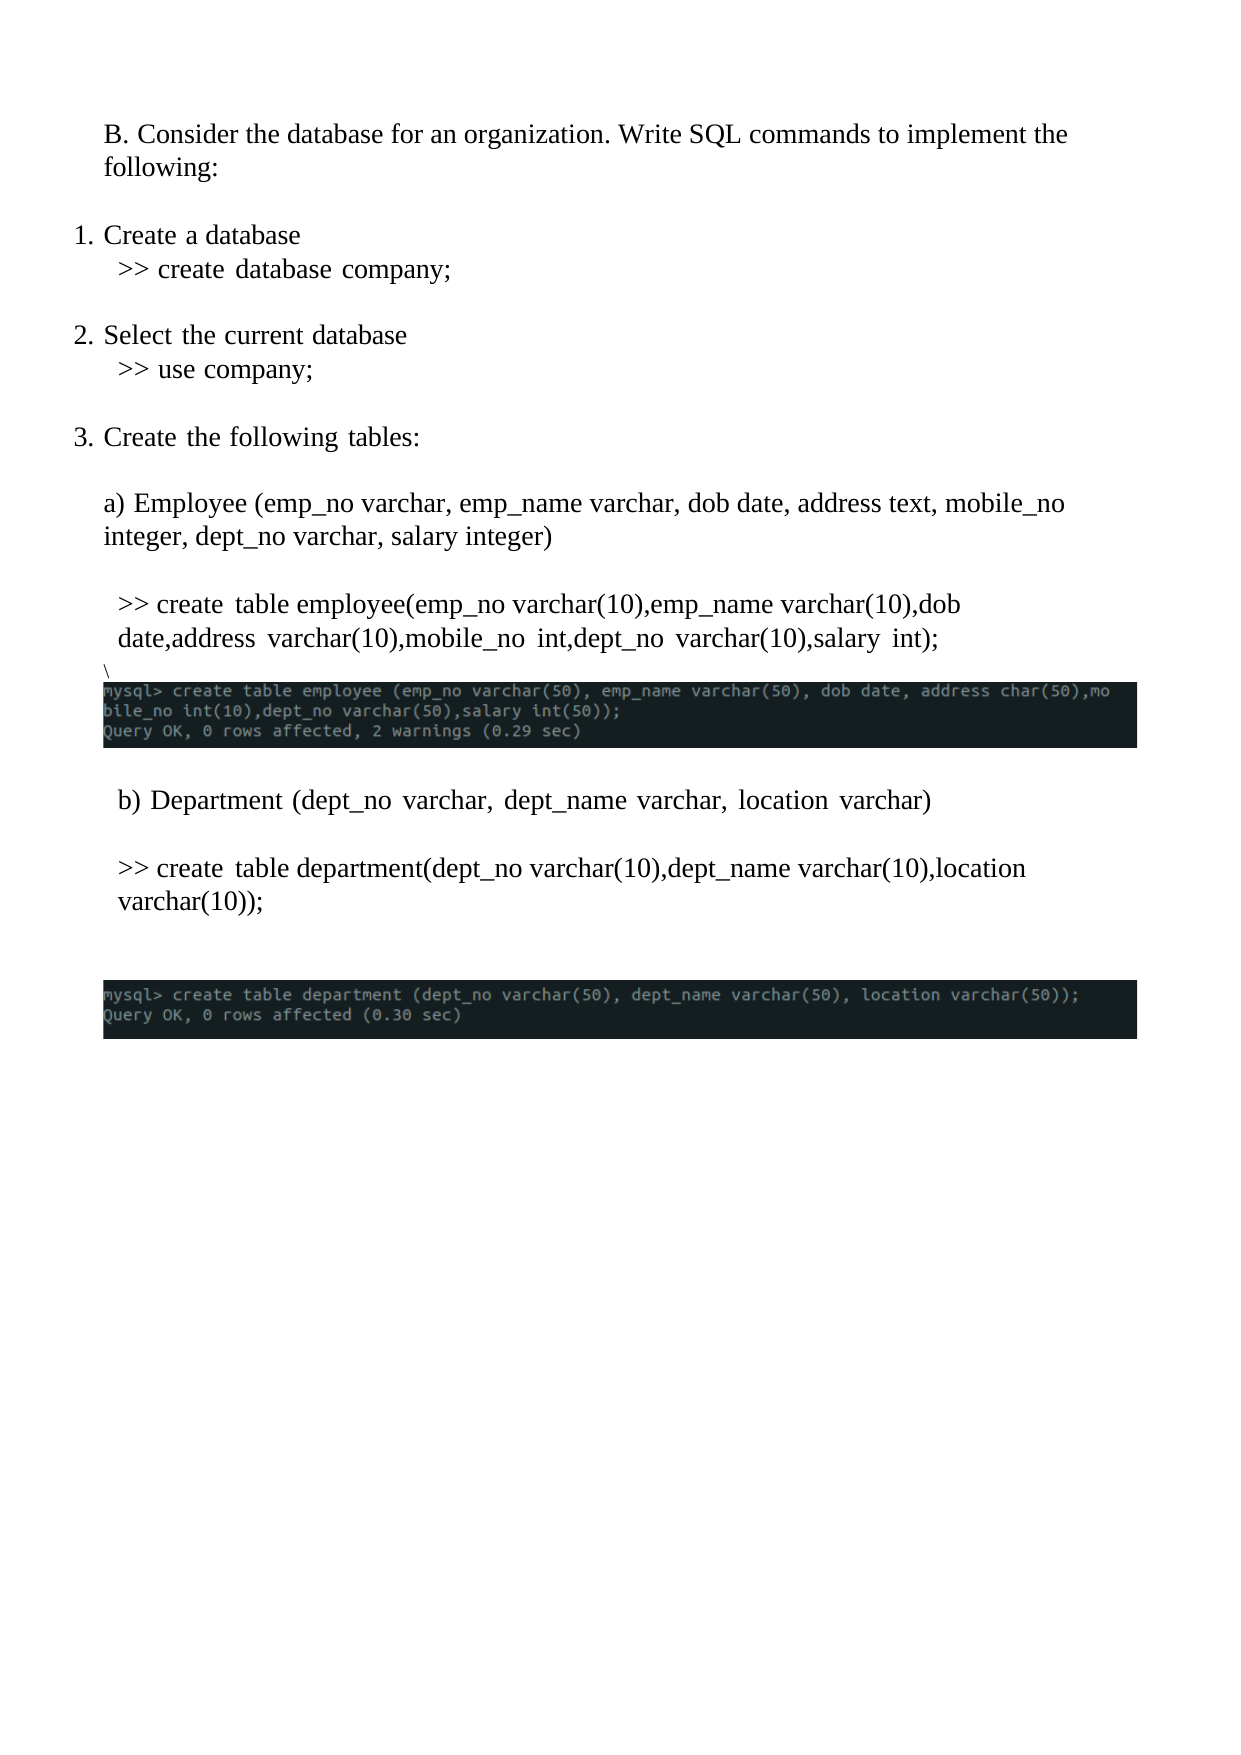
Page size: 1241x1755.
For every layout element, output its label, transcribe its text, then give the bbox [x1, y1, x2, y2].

list Create a database [73, 218, 1137, 250]
list Create the following tables: [73, 420, 1137, 452]
list Employee (emp_no varchar, emp_name varchar, dob date, address text, mobile_no integer, dept_no varchar, salary integer) [103, 486, 1114, 552]
text >> create database company; [118, 252, 1137, 284]
text >> use company; [118, 352, 1137, 384]
text >> create table department(dept_no varchar(10),dept_name varchar(10),location varchar(10)); [118, 851, 1137, 917]
text \ [103, 659, 1137, 682]
list Consider the database for an organization. Write SQL commands to implement the following: [103, 117, 1114, 183]
list Department (dept_no varchar, dept_name varchar, location varchar) [118, 783, 1137, 816]
list Select the current database [73, 318, 1137, 351]
text >> create table employee(emp_no varchar(10),emp_name varchar(10),dob date,address varchar(10),mobile_no int,dept_no varchar(10),salary int); [118, 587, 1098, 653]
